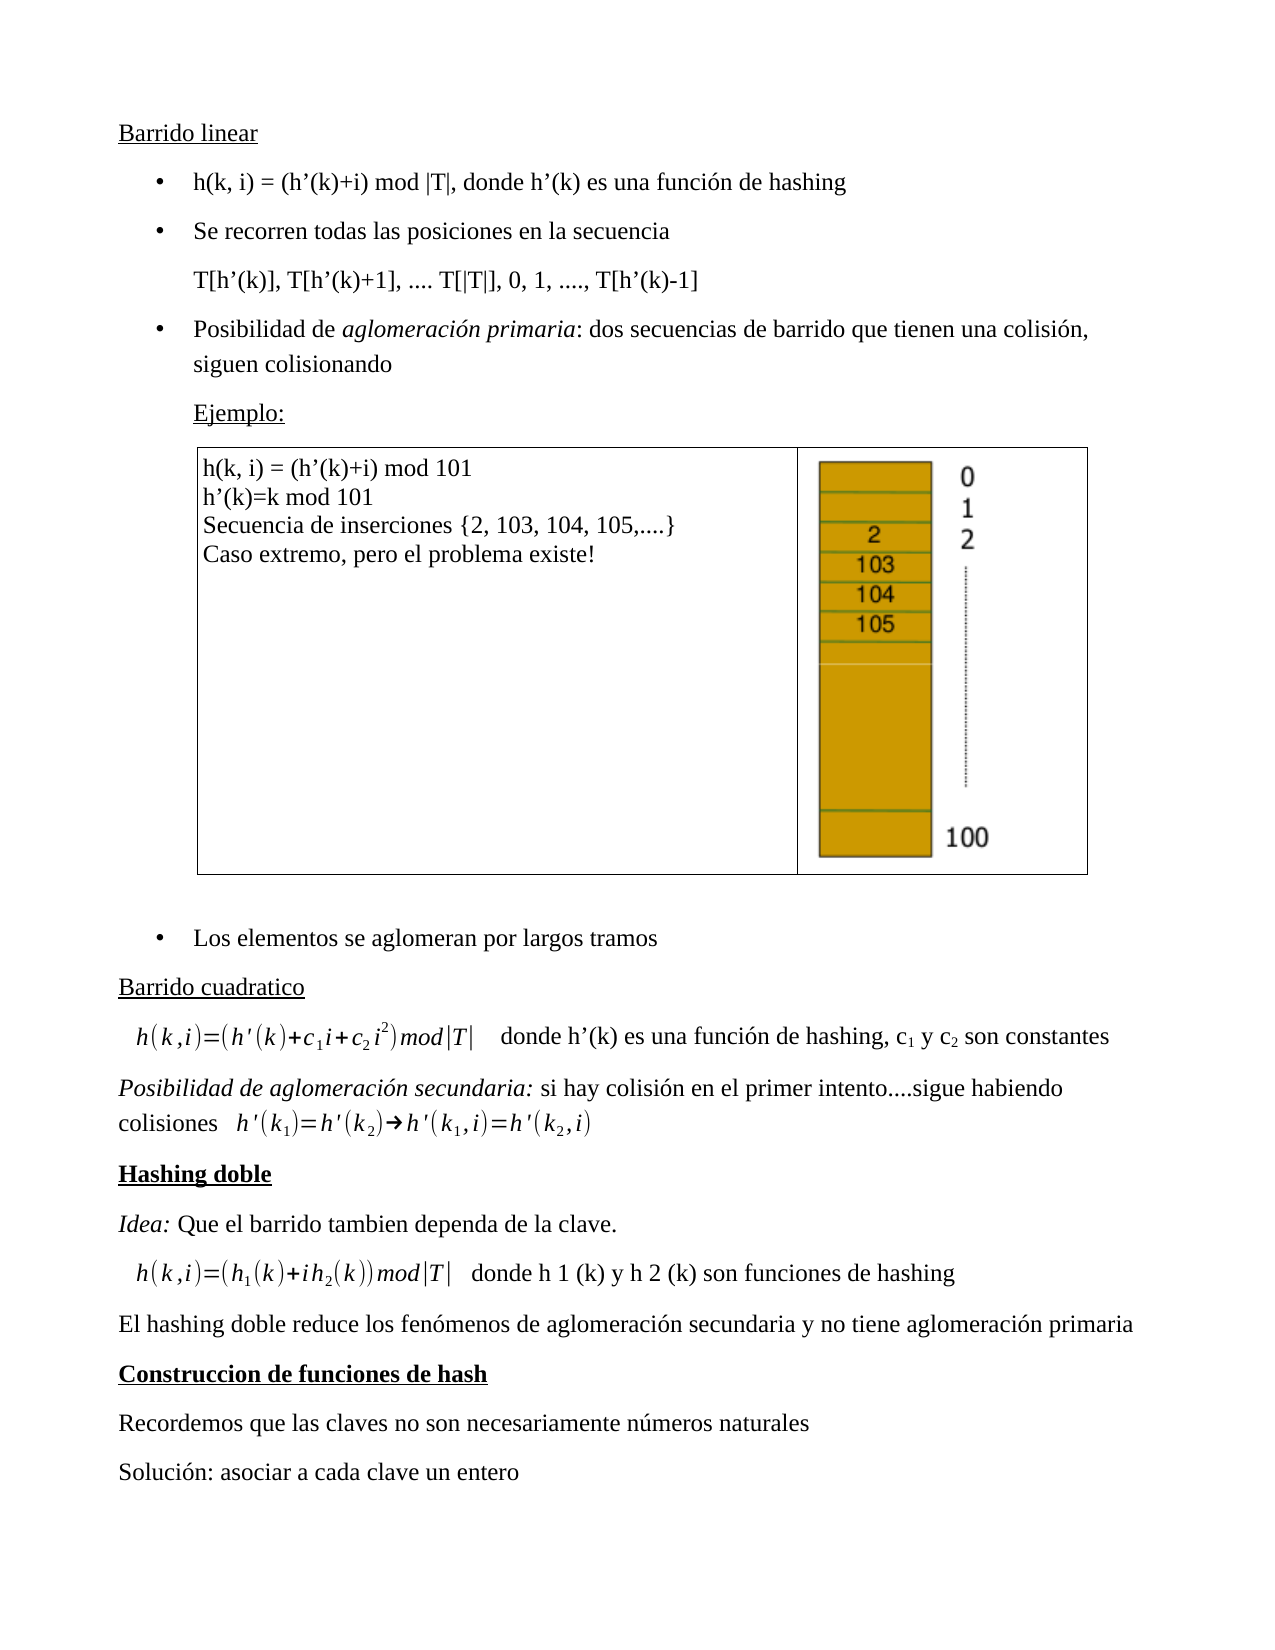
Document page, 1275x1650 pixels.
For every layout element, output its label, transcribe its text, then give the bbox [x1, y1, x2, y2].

picture [802, 452, 1003, 869]
text Recordemos que las claves no son necesariamente números naturales [118, 1408, 1157, 1436]
text Construccion de funciones de hash [118, 1359, 1157, 1387]
text Hashing doble [118, 1159, 1157, 1188]
text Posibilidad de aglomeración secundaria: si hay colisión en el primer intento....sigue habiendo colisiones [118, 1073, 1157, 1139]
text El hashing doble reduce los fenómenos de aglomeración secundaria y no tiene aglomeración primaria [118, 1309, 1157, 1338]
text donde h 1 (k) y h 2 (k) son funciones de hashing [118, 1258, 1157, 1289]
list Los elementos se aglomeran por largos tramos [156, 923, 1157, 952]
list Posibilidad de aglomeración primaria: dos secuencias de barrido que tienen una colisión, siguen colisionando [156, 314, 1157, 378]
list Se recorren todas las posiciones en la secuencia [156, 216, 1157, 245]
text Barrido cuadratico [118, 972, 1157, 1001]
table_header h(k, i) = (h’(k)+i) mod 101 h’(k)=k mod 101 Secuencia de inserciones {2, 103, 104, 105,....} Caso extremo, pero el problema existe! [198, 448, 797, 874]
text Barrido linear [118, 118, 1157, 147]
text Idea: Que el barrido tambien dependa de la clave. [118, 1209, 1157, 1237]
table_header [798, 448, 1087, 874]
list T[h’(k)], T[h’(k)+1], .... T[|T|], 0, 1, ...., T[h’(k)-1] [156, 265, 1157, 294]
text donde h’(k) es una función de hashing, c1 y c2 son constantes [118, 1021, 1157, 1053]
list Ejemplo: [156, 398, 1157, 427]
text Solución: asociar a cada clave un entero [118, 1457, 1157, 1486]
list h(k, i) = (h’(k)+i) mod |T|, donde h’(k) es una función de hashing [156, 167, 1157, 196]
